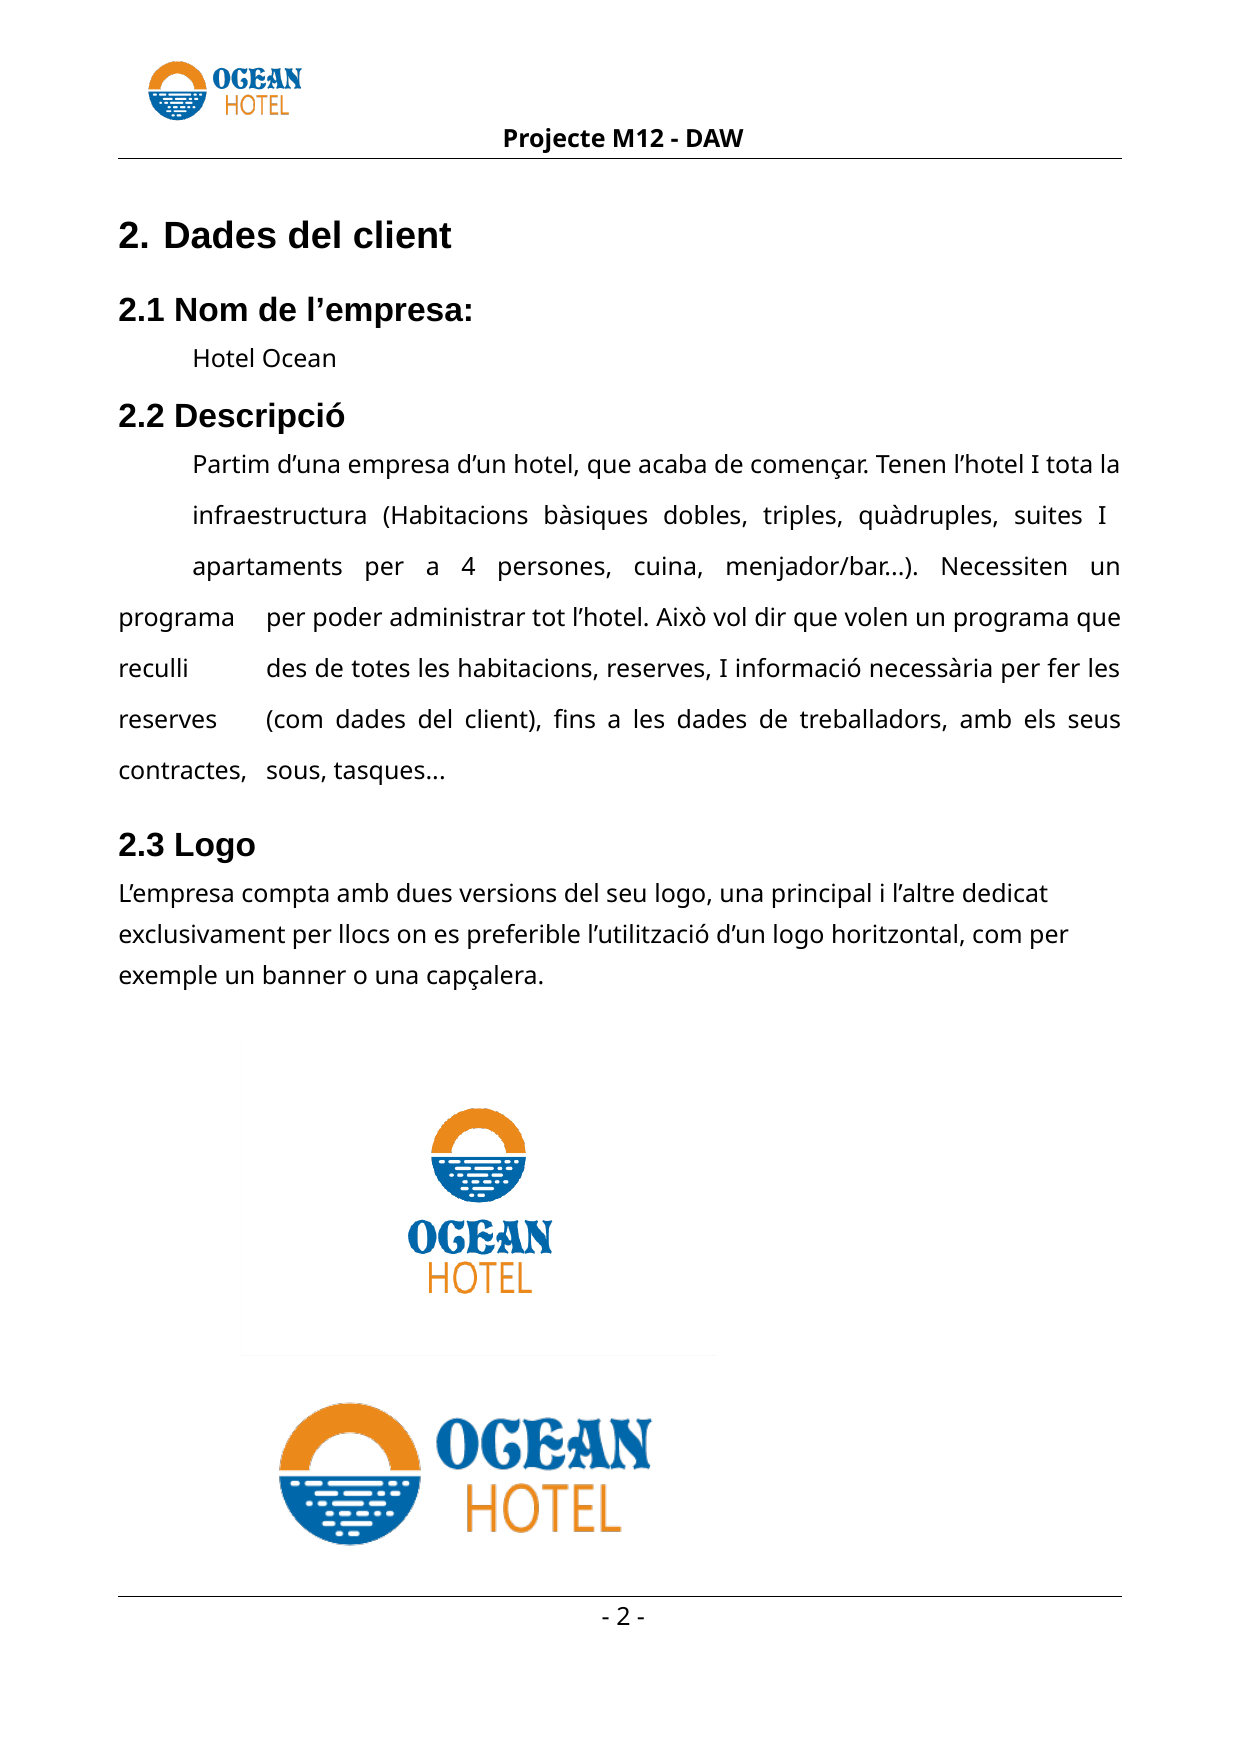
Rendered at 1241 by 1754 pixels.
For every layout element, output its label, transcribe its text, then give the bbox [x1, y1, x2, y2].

picture [134, 50, 323, 131]
subtitle 2.2 Descripció [118, 396, 1122, 434]
picture [245, 1376, 704, 1572]
text Hotel Ocean [118, 341, 1122, 375]
text Partim d’una empresa d’un hotel, que acaba de començar. Tenen l’hotel I tota la infraestructura (Habitacions bàsiques dobles, triples, quàdruples, suites I apartaments per a 4 persones, cuina, menjador/bar...). Necessiten un programa per poder administrar tot l’hotel. Això vol dir que volen un programa que reculli des de totes les habitacions, reserves, I informació necessària per fer les reserves (com dades del client), fins a les dades de treballadors, amb els seus contractes, sous, tasques... [118, 447, 1122, 787]
subtitle Dades del client [118, 213, 1122, 256]
subtitle 2.3 Logo [118, 825, 1122, 863]
subtitle 2.1 Nom de l’empresa: [118, 289, 1122, 328]
text L’empresa compta amb dues versions del seu logo, una principal i l’altre dedicat exclusivament per llocs on es preferible l’utilització d’un logo horitzontal, com per exemple un banner o una capçalera. [118, 876, 1122, 992]
picture [240, 1041, 716, 1356]
